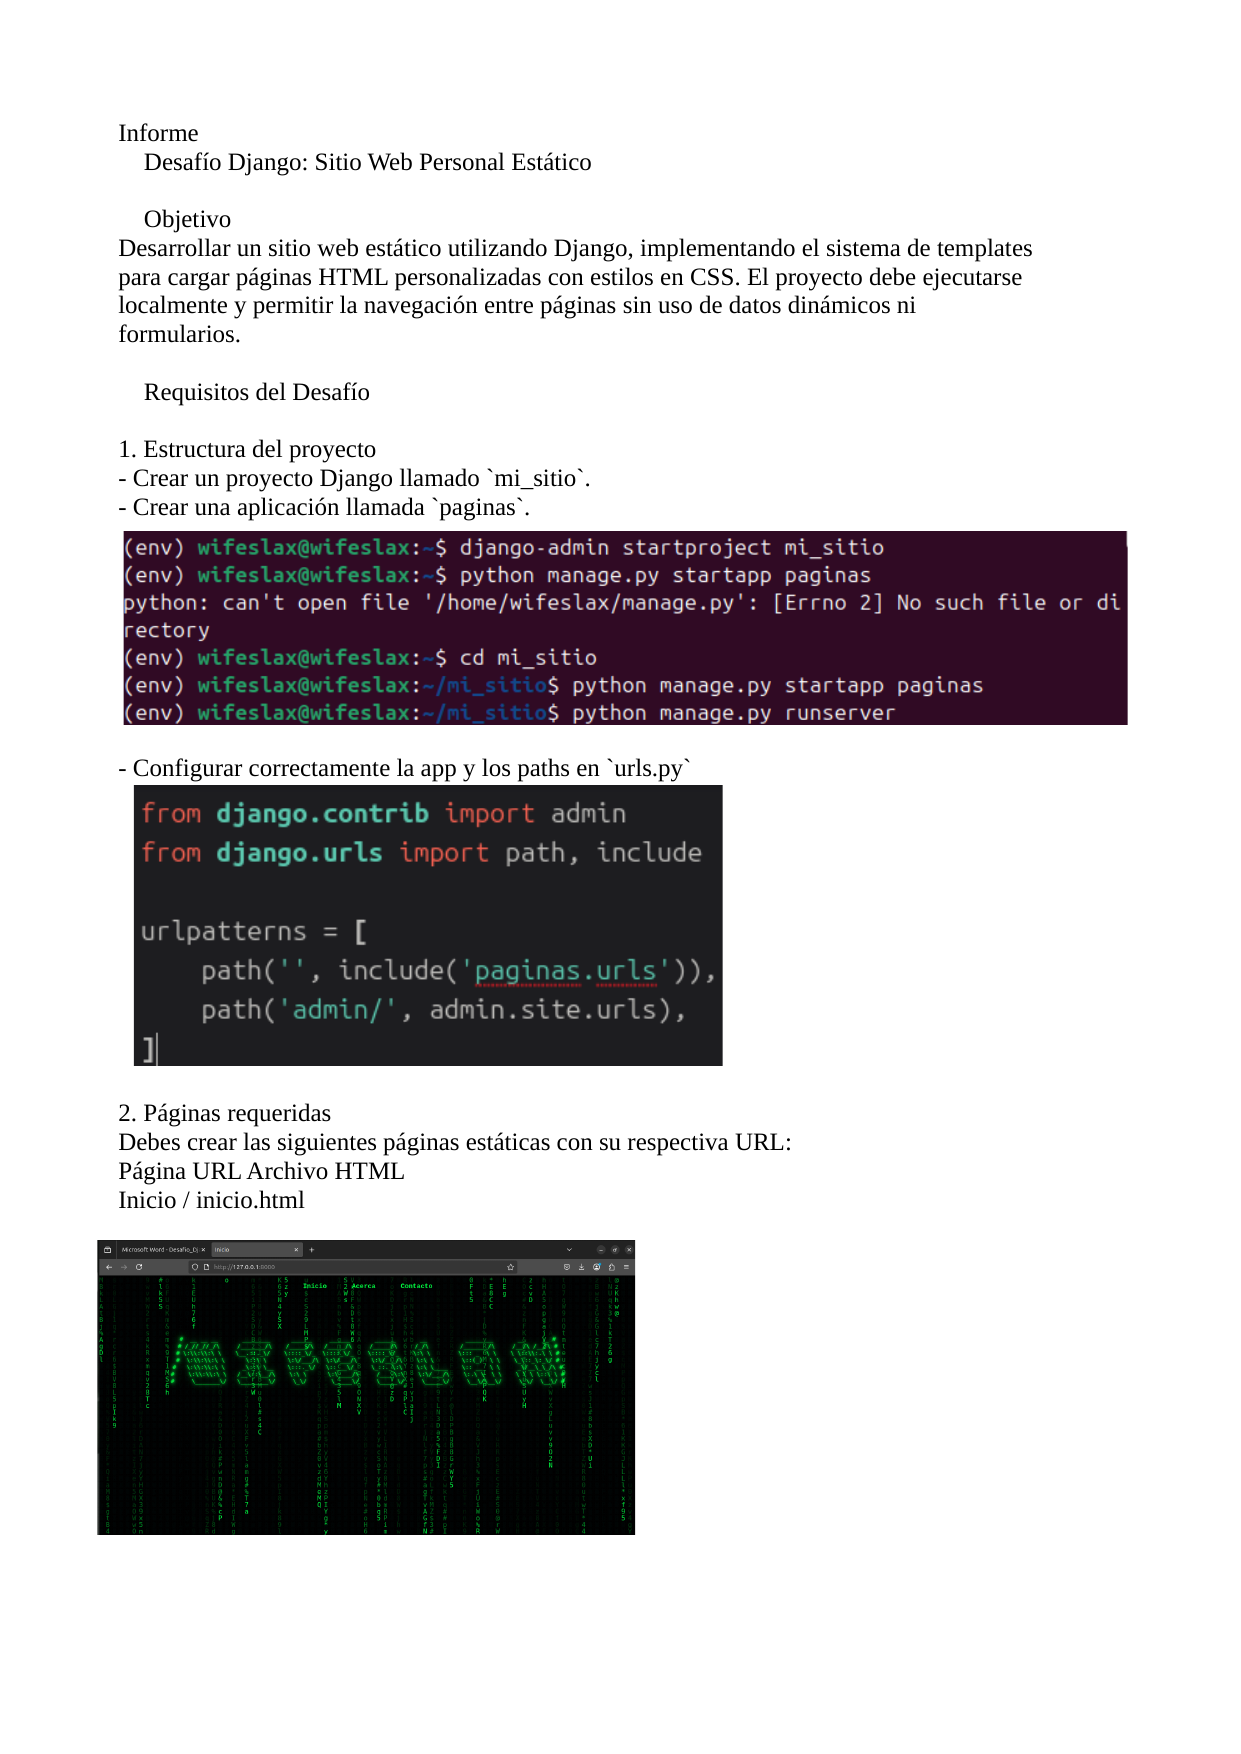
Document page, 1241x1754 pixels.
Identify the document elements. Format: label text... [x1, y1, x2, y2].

text formularios. [118, 319, 1122, 348]
text para cargar páginas HTML personalizadas con estilos en CSS. El proyecto debe ejecutarse [118, 262, 1122, 291]
text - Configurar correctamente la app y los paths en `urls.py` [118, 753, 1122, 782]
picture [97, 1240, 636, 1535]
text 2. Páginas requeridas [118, 1098, 1122, 1127]
text Desarrollar un sitio web estático utilizando Django, implementando el sistema de templates [118, 233, 1122, 262]
text 1. Estructura del proyecto [118, 434, 1122, 463]
text - Crear un proyecto Django llamado `mi_sitio`. [118, 463, 1122, 492]
text Página URL Archivo HTML [118, 1156, 1122, 1185]
picture [133, 785, 723, 1066]
picture [123, 531, 1128, 725]
text 🧩 Desafío Django: Sitio Web Personal Estático [118, 147, 1122, 176]
text - Crear una aplicación llamada `paginas`. [118, 492, 1122, 521]
text localmente y permitir la navegación entre páginas sin uso de datos dinámicos ni [118, 291, 1122, 319]
text 🎯 Objetivo [118, 204, 1122, 233]
text Inicio / inicio.html [118, 1185, 1122, 1213]
text Informe [118, 118, 1122, 147]
text Debes crear las siguientes páginas estáticas con su respectiva URL: [118, 1127, 1122, 1156]
text 📝 Requisitos del Desafío [118, 377, 1122, 406]
